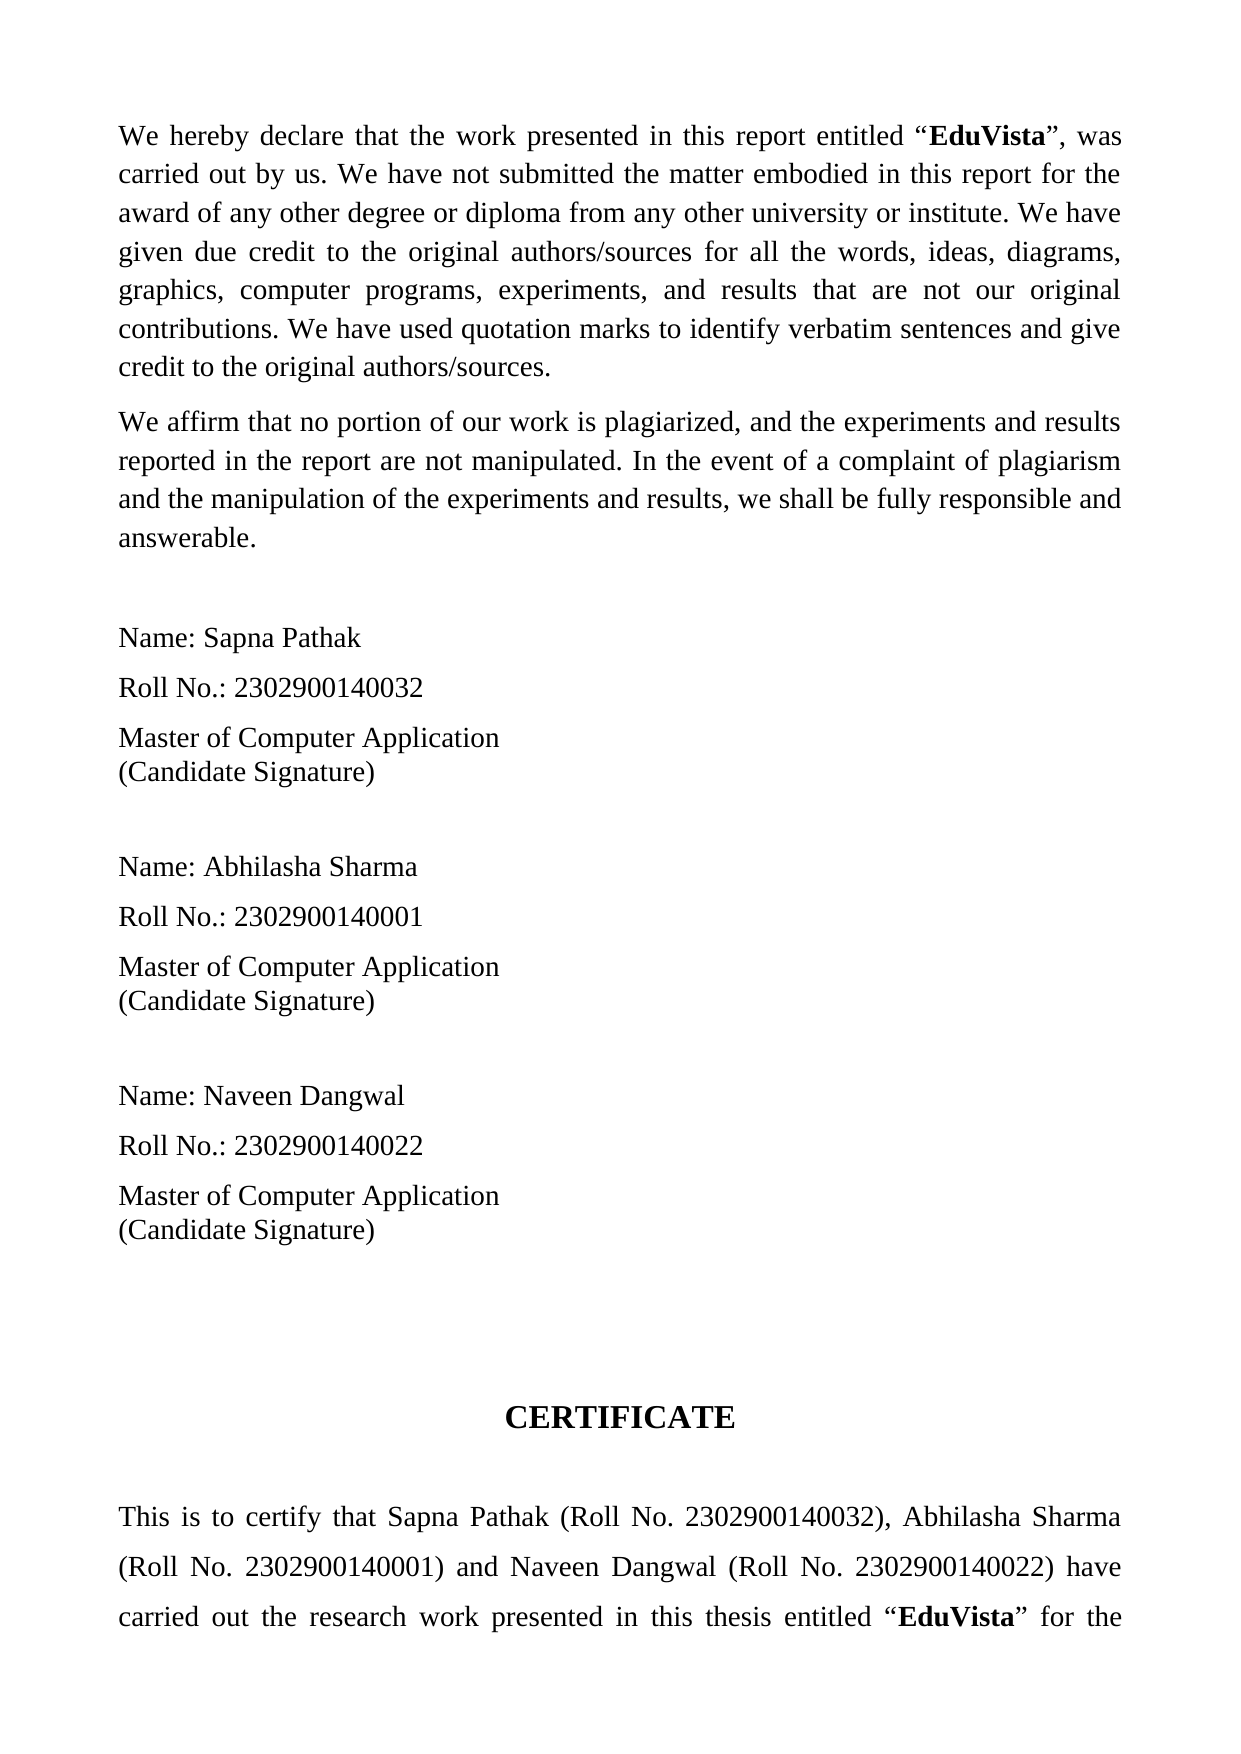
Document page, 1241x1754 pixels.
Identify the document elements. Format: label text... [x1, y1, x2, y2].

text Name: Naveen Dangwal [118, 1078, 1122, 1111]
text Name: Sapna Pathak [118, 620, 1122, 654]
text CERTIFICATE [118, 1397, 1122, 1436]
text We hereby declare that the work presented in this report entitled “EduVista”, was carried out by us. We have not submitted the matter embodied in this report for the award of any other degree or diploma from any other university or institute. We have given due credit to the original authors/sources for all the words, ideas, diagrams, graphics, computer programs, experiments, and results that are not our original contributions. We have used quotation marks to identify verbatim sentences and give credit to the original authors/sources. [118, 118, 1122, 383]
text Roll No.: 2302900140001 [118, 899, 1122, 933]
text Master of Computer Application (Candidate Signature) [118, 1178, 1122, 1245]
text Name: Abhilasha Sharma [118, 849, 1122, 882]
text Master of Computer Application (Candidate Signature) [118, 721, 1122, 788]
text Roll No.: 2302900140032 [118, 670, 1122, 704]
text Roll No.: 2302900140022 [118, 1128, 1122, 1162]
text Master of Computer Application (Candidate Signature) [118, 949, 1122, 1016]
text We affirm that no portion of our work is plagiarized, and the experiments and results reported in the report are not manipulated. In the event of a complaint of plagiarism and the manipulation of the experiments and results, we shall be fully responsible and answerable. [118, 404, 1122, 554]
text This is to certify that Sapna Pathak (Roll No. 2302900140032), Abhilasha Sharma (Roll No. 2302900140001) and Naveen Dangwal (Roll No. 2302900140022) have carried out the research work presented in this thesis entitled “EduVista” for the [118, 1499, 1122, 1633]
